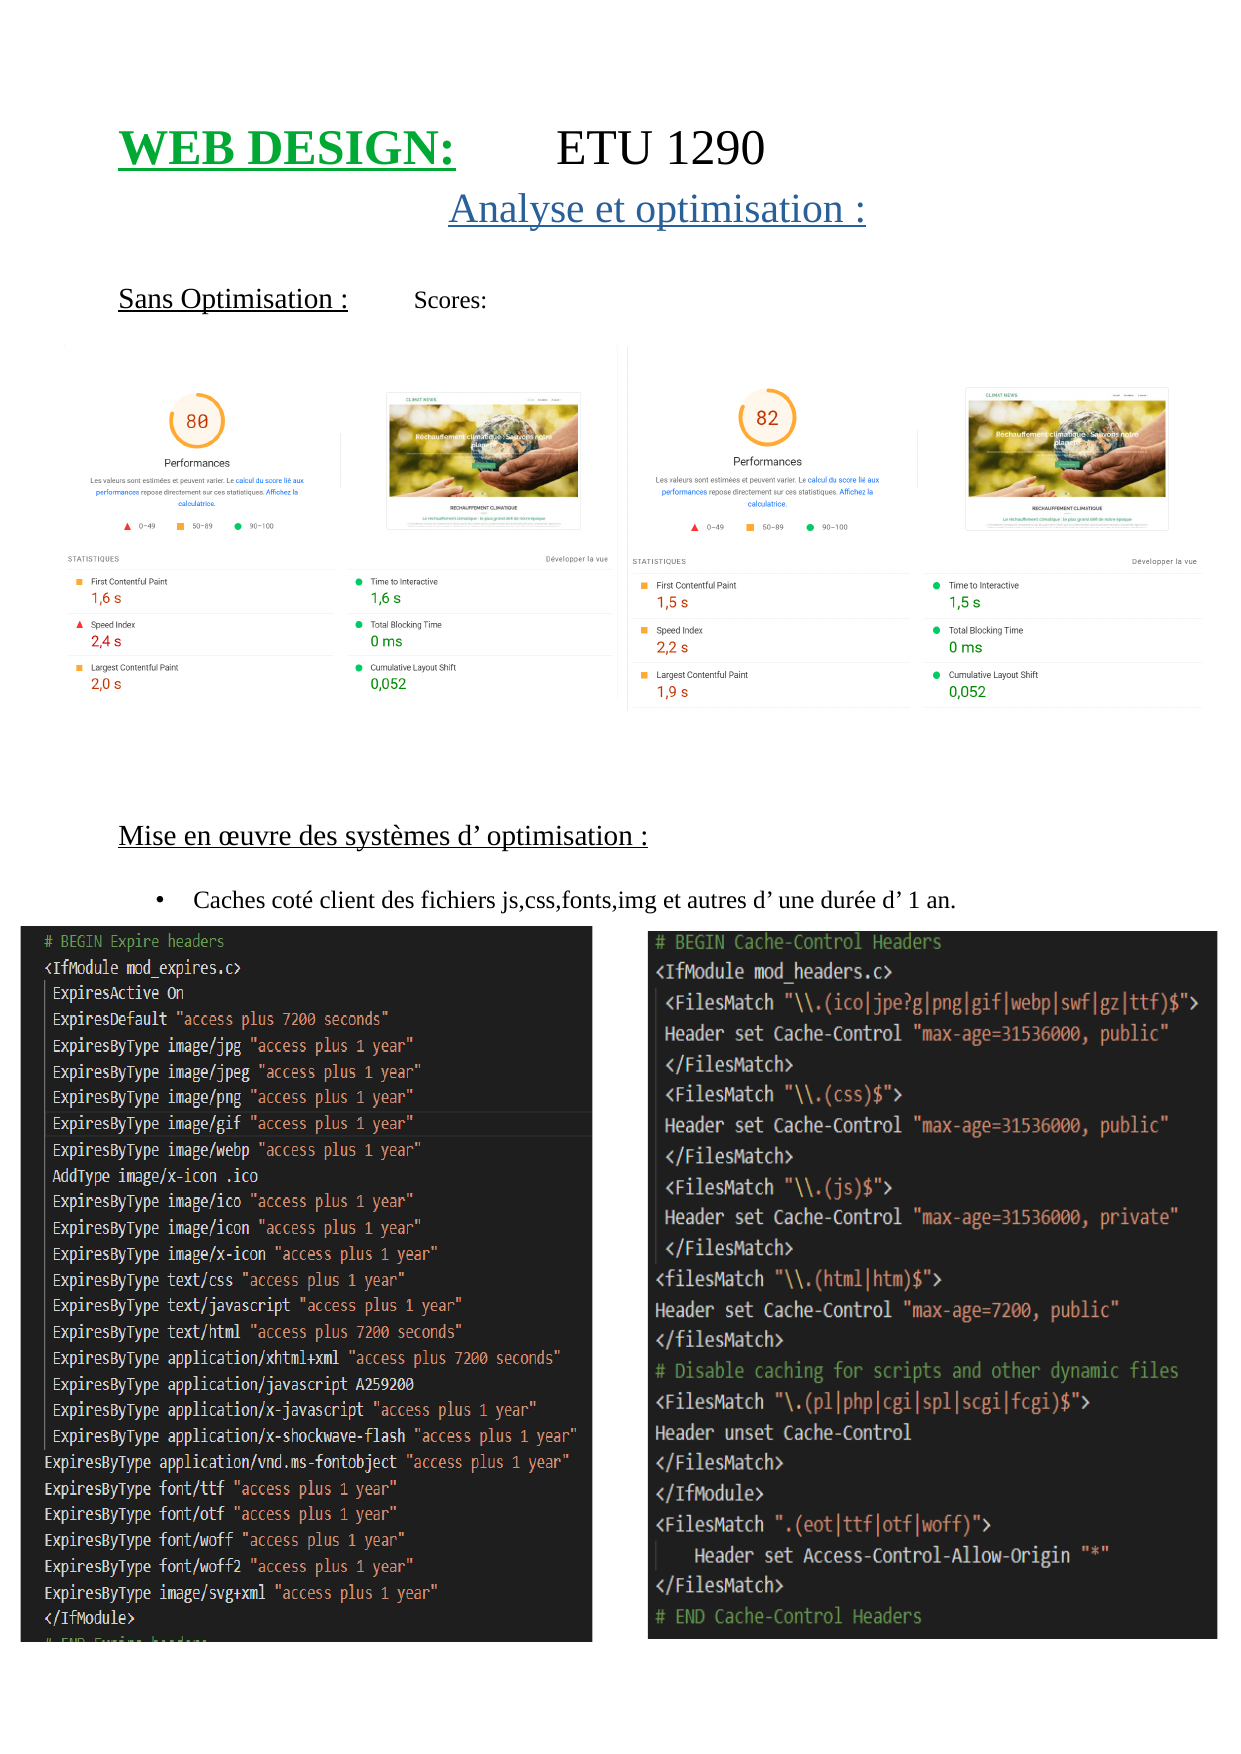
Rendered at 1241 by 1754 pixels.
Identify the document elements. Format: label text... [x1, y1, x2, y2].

picture [20, 926, 593, 1642]
text WEB DESIGN: ETU 1290 [118, 118, 1122, 176]
picture [64, 345, 618, 698]
list Caches coté client des fichiers js,css,fonts,img et autres d’ une durée d’ 1 an. [156, 885, 1122, 913]
text Mise en œuvre des systèmes d’ optimisation : [118, 818, 1122, 851]
text Sans Optimisation : Scores: [118, 281, 1122, 314]
text Analyse et optimisation : [118, 176, 1122, 233]
picture [627, 347, 1207, 711]
picture [647, 931, 1218, 1639]
